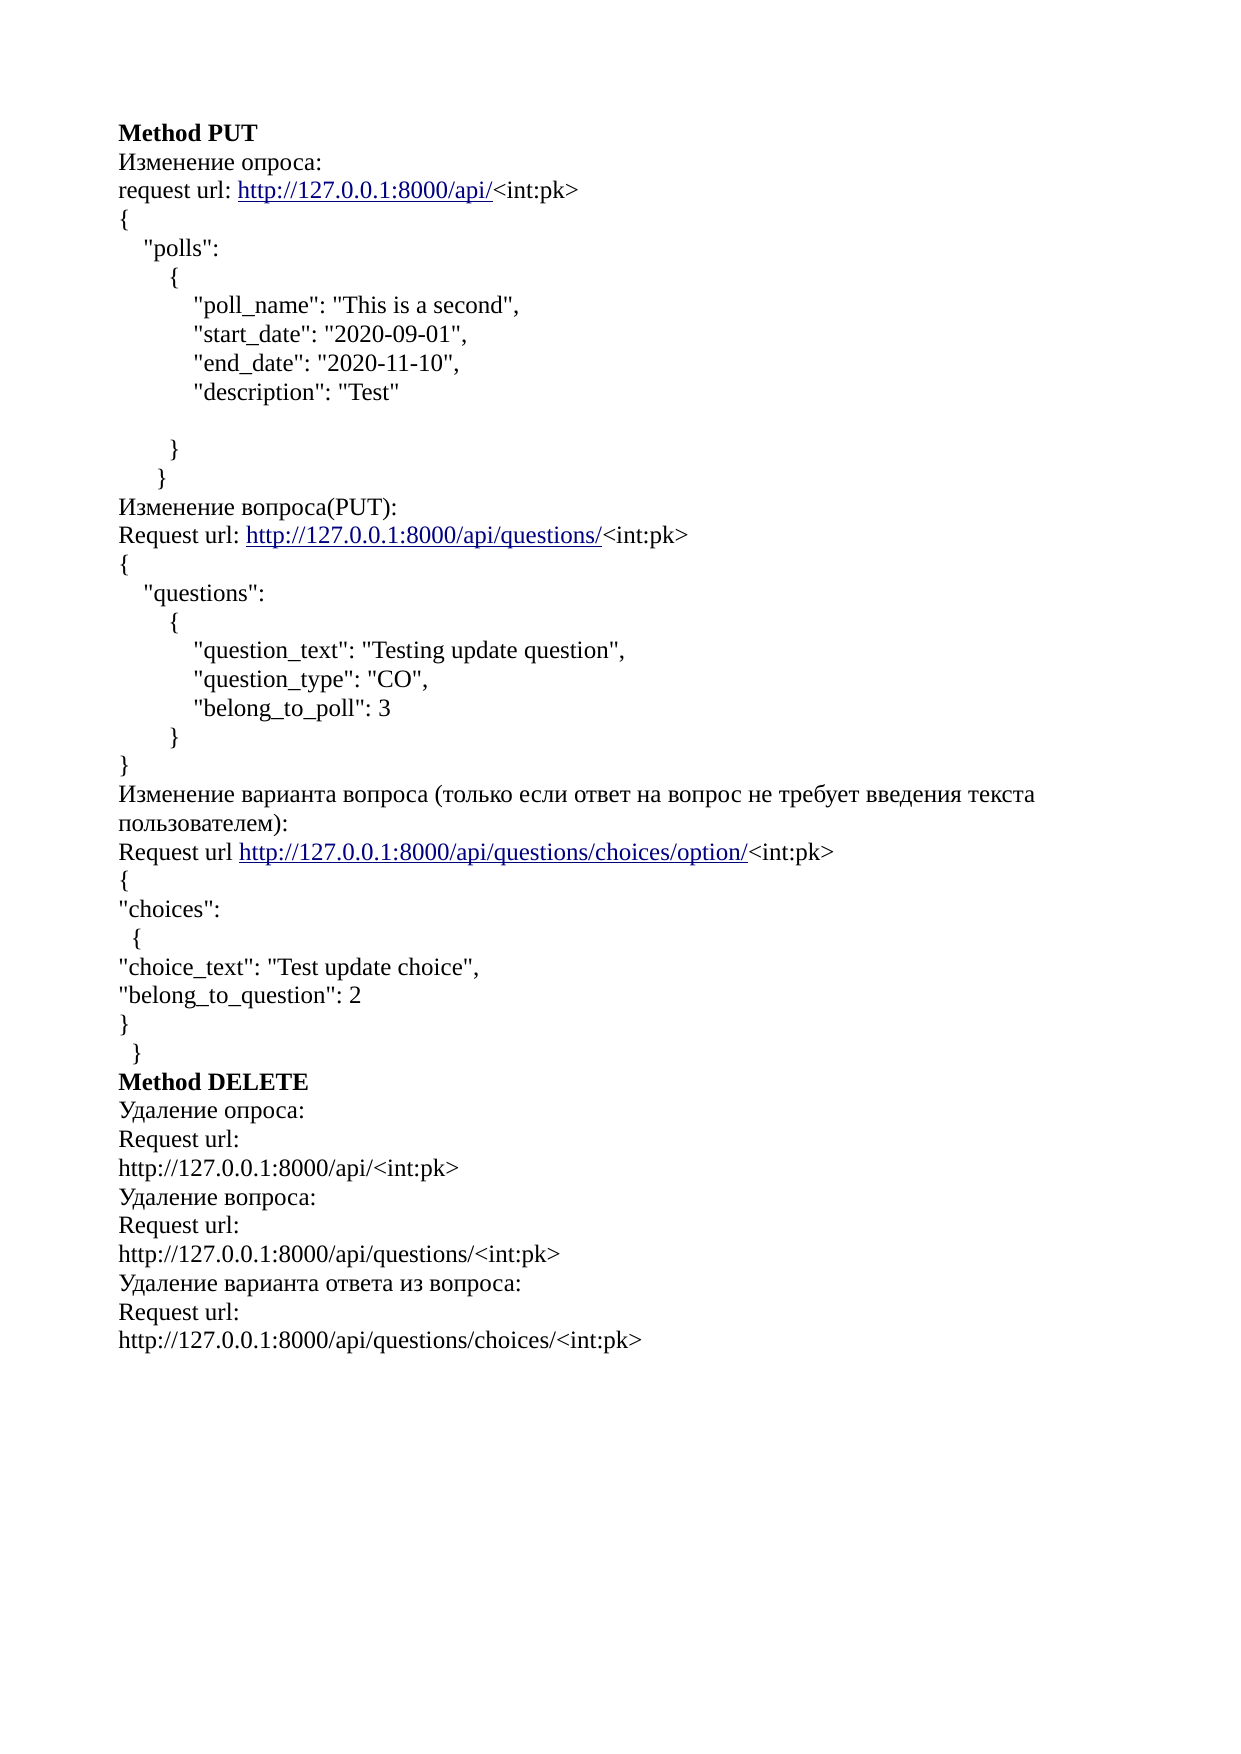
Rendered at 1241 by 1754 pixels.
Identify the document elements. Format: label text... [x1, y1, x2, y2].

text "belong_to_question": 2 [118, 981, 1122, 1009]
text { [118, 262, 1122, 291]
text { [118, 549, 1122, 578]
text Изменение вопроса(PUT): [118, 492, 1122, 521]
text http://127.0.0.1:8000/api/<int:pk> [118, 1153, 1122, 1182]
text } [118, 463, 1122, 492]
text "belong_to_poll": 3 [118, 693, 1122, 722]
text Request url http://127.0.0.1:8000/api/questions/choices/option/<int:pk> [118, 837, 1122, 866]
text "start_date": "2020-09-01", [118, 319, 1122, 348]
text Удаление опроса: [118, 1096, 1122, 1124]
text Request url: http://127.0.0.1:8000/api/questions/<int:pk> [118, 521, 1122, 549]
text { [118, 607, 1122, 636]
text } [118, 1009, 1122, 1038]
text } [118, 722, 1122, 751]
text http://127.0.0.1:8000/api/questions/choices/<int:pk> [118, 1326, 1122, 1354]
text "poll_name": "This is a second", [118, 291, 1122, 319]
text { [118, 866, 1122, 894]
text Method PUT [118, 118, 1122, 147]
text Request url: [118, 1211, 1122, 1239]
text { [118, 204, 1122, 233]
text { [118, 923, 1122, 952]
text "end_date": "2020-11-10", [118, 348, 1122, 377]
text http://127.0.0.1:8000/api/questions/<int:pk> [118, 1239, 1122, 1268]
text "choice_text": "Test update choice", [118, 952, 1122, 981]
text request url: http://127.0.0.1:8000/api/<int:pk> [118, 176, 1122, 204]
text "description": "Test" [118, 377, 1122, 406]
text } [118, 751, 1122, 779]
text } [118, 434, 1122, 463]
text Изменение опроса: [118, 147, 1122, 176]
text Удаление вопроса: [118, 1182, 1122, 1211]
text } [118, 1038, 1122, 1067]
text "question_type": "CO", [118, 664, 1122, 693]
text Method DELETE [118, 1067, 1122, 1096]
text "choices": [118, 894, 1122, 923]
text "question_text": "Testing update question", [118, 636, 1122, 664]
text Изменение варианта вопроса (только если ответ на вопрос не требует введения текста пользователем): [118, 779, 1122, 837]
text "questions": [118, 578, 1122, 607]
text Request url: [118, 1297, 1122, 1326]
text Удаление варианта ответа из вопроса: [118, 1268, 1122, 1297]
text Request url: [118, 1124, 1122, 1153]
text "polls": [118, 233, 1122, 262]
